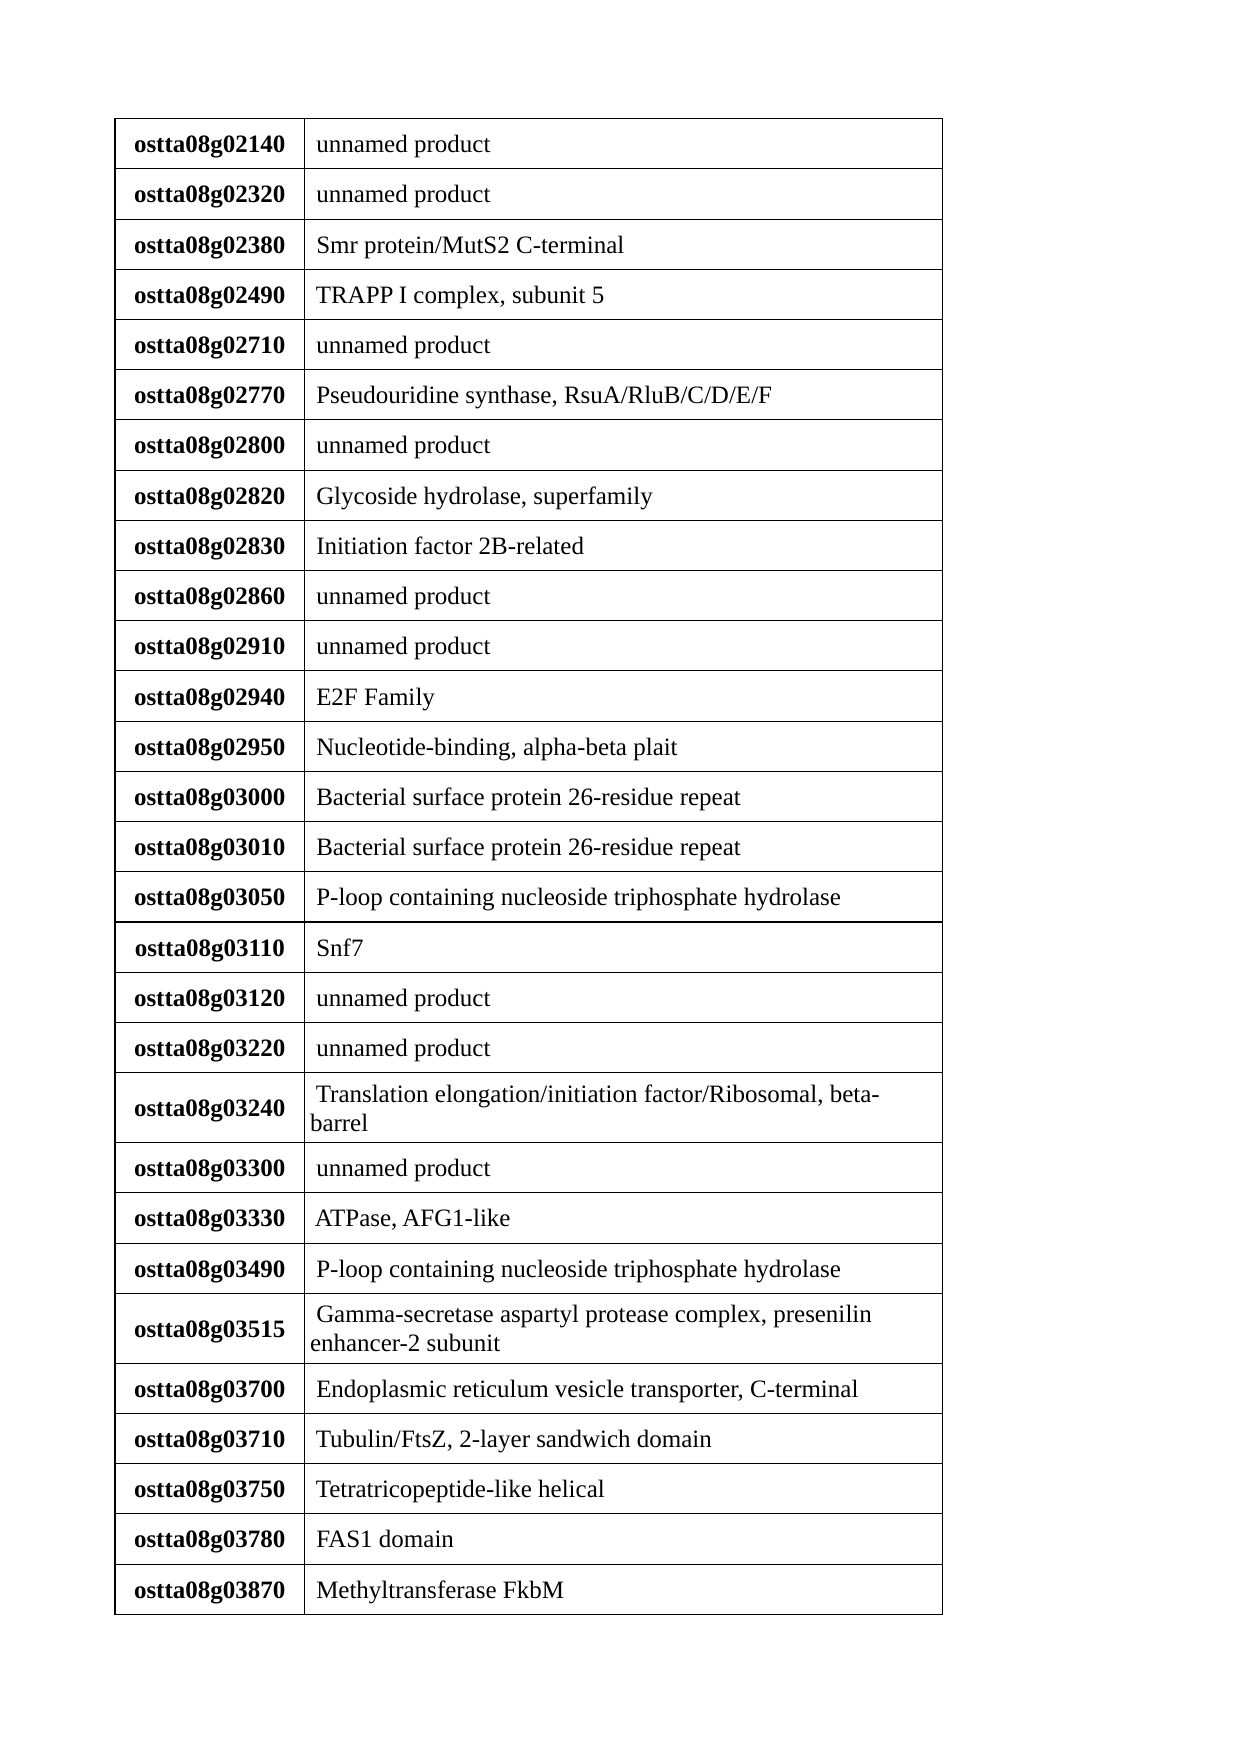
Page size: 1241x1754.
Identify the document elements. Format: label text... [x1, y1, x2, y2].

table_cell ostta08g03110 [116, 923, 304, 972]
table_cell Snf7 [305, 923, 942, 972]
table_cell unnamed product [305, 571, 942, 620]
table_cell ostta08g03330 [116, 1193, 304, 1242]
table_cell Bacterial surface protein 26-residue repeat [305, 822, 942, 871]
table_cell ostta08g03870 [116, 1565, 304, 1614]
table_cell ostta08g03220 [116, 1023, 304, 1072]
table_cell ostta08g02830 [116, 521, 304, 570]
table_cell P-loop containing nucleoside triphosphate hydrolase [305, 872, 942, 921]
table_cell Smr protein/MutS2 C-terminal [305, 220, 942, 269]
table_cell unnamed product [305, 420, 942, 469]
table_cell unnamed product [305, 1023, 942, 1072]
table_cell unnamed product [305, 1143, 942, 1192]
table_cell unnamed product [305, 621, 942, 670]
table_cell ostta08g03050 [116, 872, 304, 921]
table_cell ostta08g03000 [116, 772, 304, 821]
table_cell TRAPP I complex, subunit 5 [305, 270, 942, 319]
table_cell ostta08g03710 [116, 1414, 304, 1463]
table_cell ostta08g03700 [116, 1364, 304, 1413]
table_cell ostta08g02320 [116, 169, 304, 218]
table_cell FAS1 domain [305, 1514, 942, 1563]
table_cell ostta08g02940 [116, 671, 304, 721]
table_cell Nucleotide-binding, alpha-beta plait [305, 722, 942, 771]
table_cell ostta08g02380 [116, 220, 304, 269]
table_cell Bacterial surface protein 26-residue repeat [305, 772, 942, 821]
table_cell Tubulin/FtsZ, 2-layer sandwich domain [305, 1414, 942, 1463]
table_cell ostta08g03750 [116, 1464, 304, 1513]
table_cell Initiation factor 2B-related [305, 521, 942, 570]
table_cell Tetratricopeptide-like helical [305, 1464, 942, 1513]
table_cell Gamma-secretase aspartyl protease complex, presenilin enhancer-2 subunit [305, 1294, 942, 1363]
table_cell unnamed product [305, 973, 942, 1022]
table_cell ostta08g03300 [116, 1143, 304, 1192]
table_cell unnamed product [305, 169, 942, 218]
table_cell Translation elongation/initiation factor/Ribosomal, beta-barrel [305, 1073, 942, 1142]
table_cell P-loop containing nucleoside triphosphate hydrolase [305, 1244, 942, 1293]
table_cell Methyltransferase FkbM [305, 1565, 942, 1614]
table_cell ostta08g02800 [116, 420, 304, 469]
table_cell Glycoside hydrolase, superfamily [305, 471, 942, 520]
table_cell ostta08g02910 [116, 621, 304, 670]
table_cell ostta08g02820 [116, 471, 304, 520]
table_cell ATPase, AFG1-like [305, 1193, 942, 1242]
table_cell E2F Family [305, 671, 942, 721]
table_cell unnamed product [305, 119, 942, 168]
table_cell ostta08g02860 [116, 571, 304, 620]
table_cell ostta08g03515 [116, 1294, 304, 1363]
table_cell unnamed product [305, 320, 942, 369]
table_cell ostta08g02950 [116, 722, 304, 771]
table_cell ostta08g03490 [116, 1244, 304, 1293]
table_cell ostta08g03120 [116, 973, 304, 1022]
table_cell Endoplasmic reticulum vesicle transporter, C-terminal [305, 1364, 942, 1413]
table_cell ostta08g02140 [116, 119, 304, 168]
table_cell ostta08g02490 [116, 270, 304, 319]
table_cell ostta08g03780 [116, 1514, 304, 1563]
table_cell ostta08g03010 [116, 822, 304, 871]
table_cell ostta08g02710 [116, 320, 304, 369]
table_cell Pseudouridine synthase, RsuA/RluB/C/D/E/F [305, 370, 942, 419]
table_cell ostta08g02770 [116, 370, 304, 419]
table_cell ostta08g03240 [116, 1073, 304, 1142]
